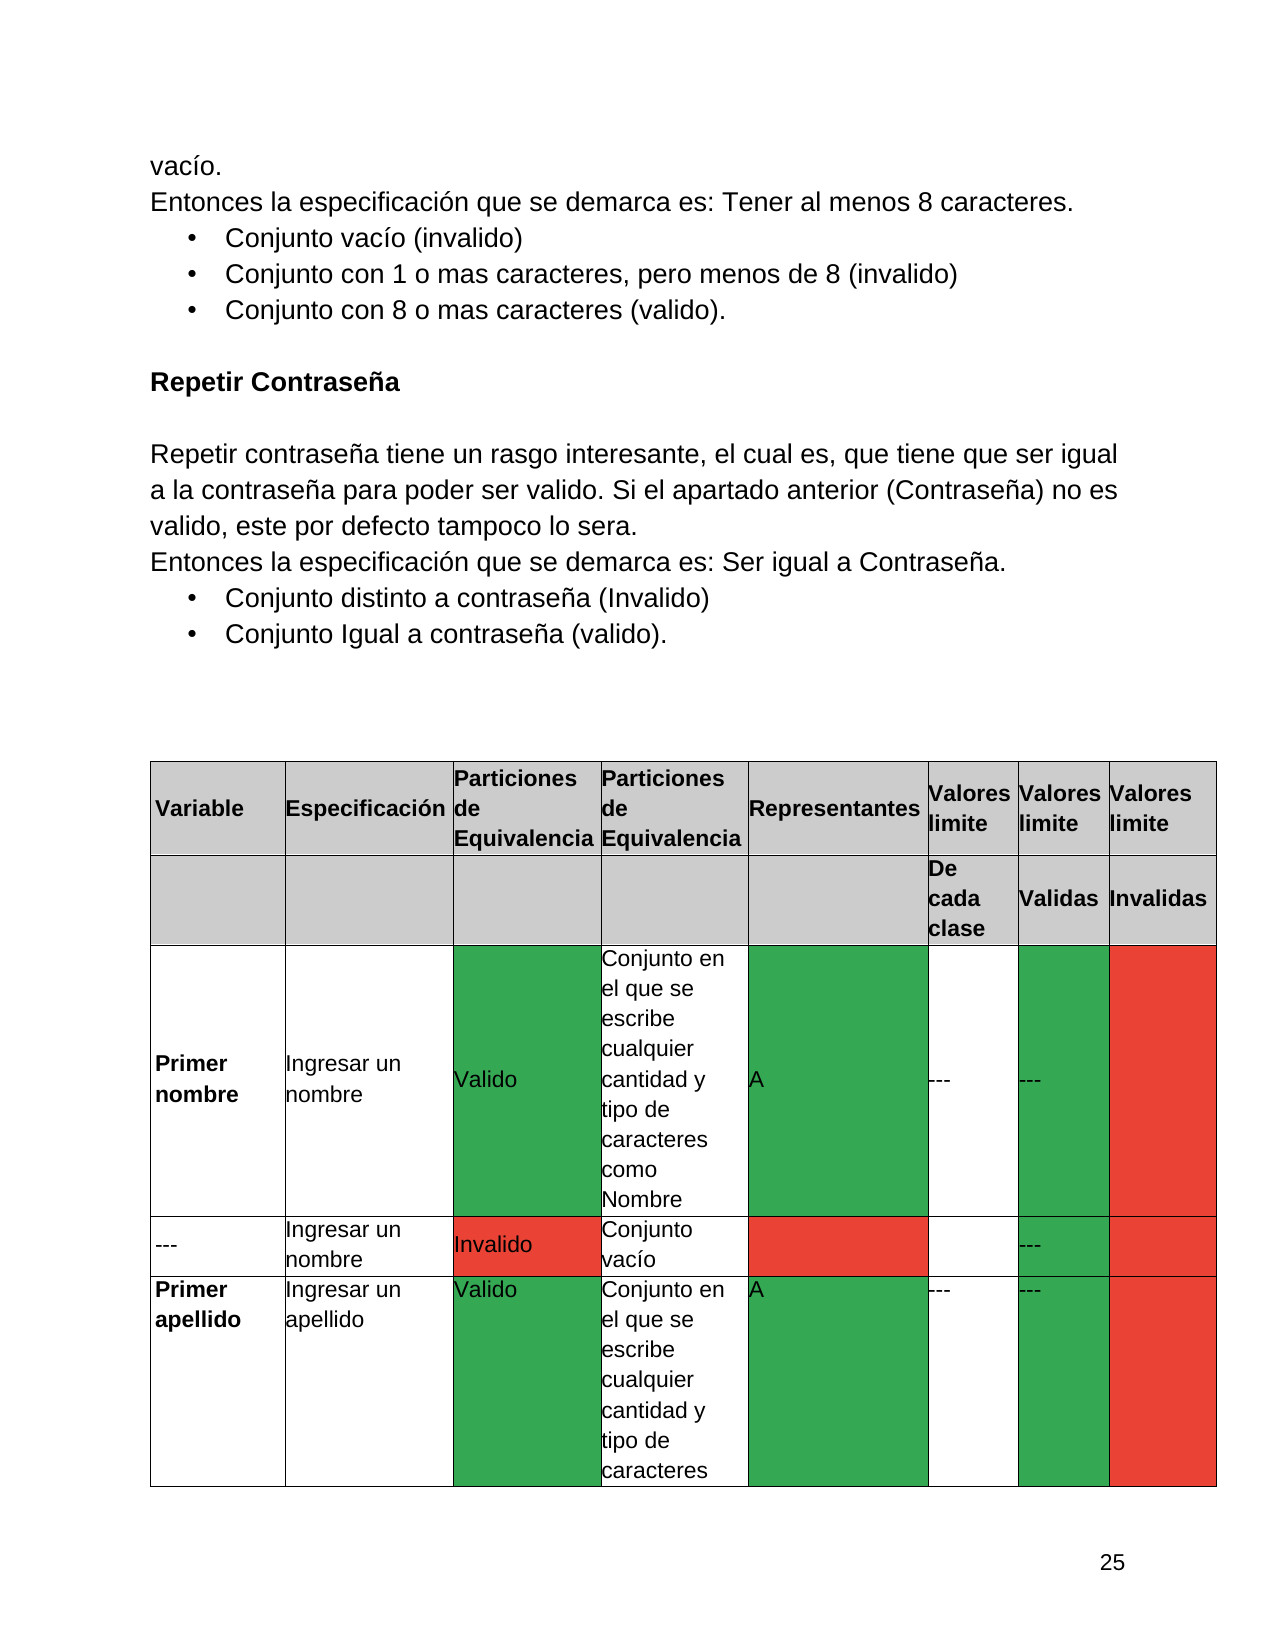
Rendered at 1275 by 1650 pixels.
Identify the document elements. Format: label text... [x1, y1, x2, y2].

table_cell Ingresar un apellido [286, 1277, 453, 1486]
table_cell Ingresar un nombre [286, 1217, 453, 1276]
table_cell A [749, 946, 928, 1216]
table_header Particiones de Equivalencia [602, 762, 748, 854]
table_cell [286, 856, 453, 944]
table_cell [749, 856, 928, 944]
table_cell Primer apellido [151, 1277, 285, 1486]
table_cell --- [1019, 1217, 1109, 1276]
table_cell [1110, 1217, 1216, 1276]
table_cell Valido [454, 1277, 601, 1486]
table_cell --- [1019, 1277, 1109, 1486]
list Conjunto con 1 o mas caracteres, pero menos de 8 (invalido) [187, 258, 1125, 289]
table_header Valores limite [1019, 762, 1109, 854]
table_cell --- [929, 946, 1018, 1216]
list Conjunto con 8 o mas caracteres (valido). [187, 294, 1125, 325]
table_header Valores limite [1110, 762, 1216, 854]
table_header Especificación [286, 762, 453, 854]
table_cell Conjunto en el que se escribe cualquier cantidad y tipo de caracteres como Nombre [602, 946, 748, 1216]
table_cell [454, 856, 601, 944]
table_cell [1110, 1277, 1216, 1486]
list Conjunto distinto a contraseña (Invalido) [187, 582, 1125, 613]
table_cell Invalidas [1110, 856, 1216, 944]
table_cell De cada clase [929, 856, 1018, 944]
table_cell Conjunto vacío [602, 1217, 748, 1276]
table_header Valores limite [929, 762, 1018, 854]
table_cell Valido [454, 946, 601, 1216]
table_header Variable [151, 762, 285, 854]
table_cell --- [929, 1277, 1018, 1486]
text vacío. Entonces la especificación que se demarca es: Tener al menos 8 caracteres. [150, 150, 1125, 217]
table_cell Ingresar un nombre [286, 946, 453, 1216]
table_cell [749, 1217, 928, 1276]
table_cell Validas [1019, 856, 1109, 944]
table_cell A [749, 1277, 928, 1486]
list Conjunto vacío (invalido) [187, 222, 1125, 253]
table_header Particiones de Equivalencia [454, 762, 601, 854]
list Conjunto Igual a contraseña (valido). [187, 618, 1125, 649]
table_cell Invalido [454, 1217, 601, 1276]
text Repetir contraseña tiene un rasgo interesante, el cual es, que tiene que ser igual a la contraseña para poder ser valido. Si el apartado anterior (Contraseña) no es valido, este por defecto tampoco lo sera. Entonces la especificación que se demarca es: Ser igual a Contraseña. [150, 438, 1125, 577]
table_cell --- [1019, 946, 1109, 1216]
table_cell [1110, 946, 1216, 1216]
table_cell --- [151, 1217, 285, 1276]
table_cell Conjunto en el que se escribe cualquier cantidad y tipo de caracteres [602, 1277, 748, 1486]
table_cell [602, 856, 748, 944]
table_cell [151, 856, 285, 944]
table_cell Primer nombre [151, 946, 285, 1216]
table_cell [929, 1217, 1018, 1276]
table_header Representantes [749, 762, 928, 854]
text Repetir Contraseña [150, 366, 1125, 397]
